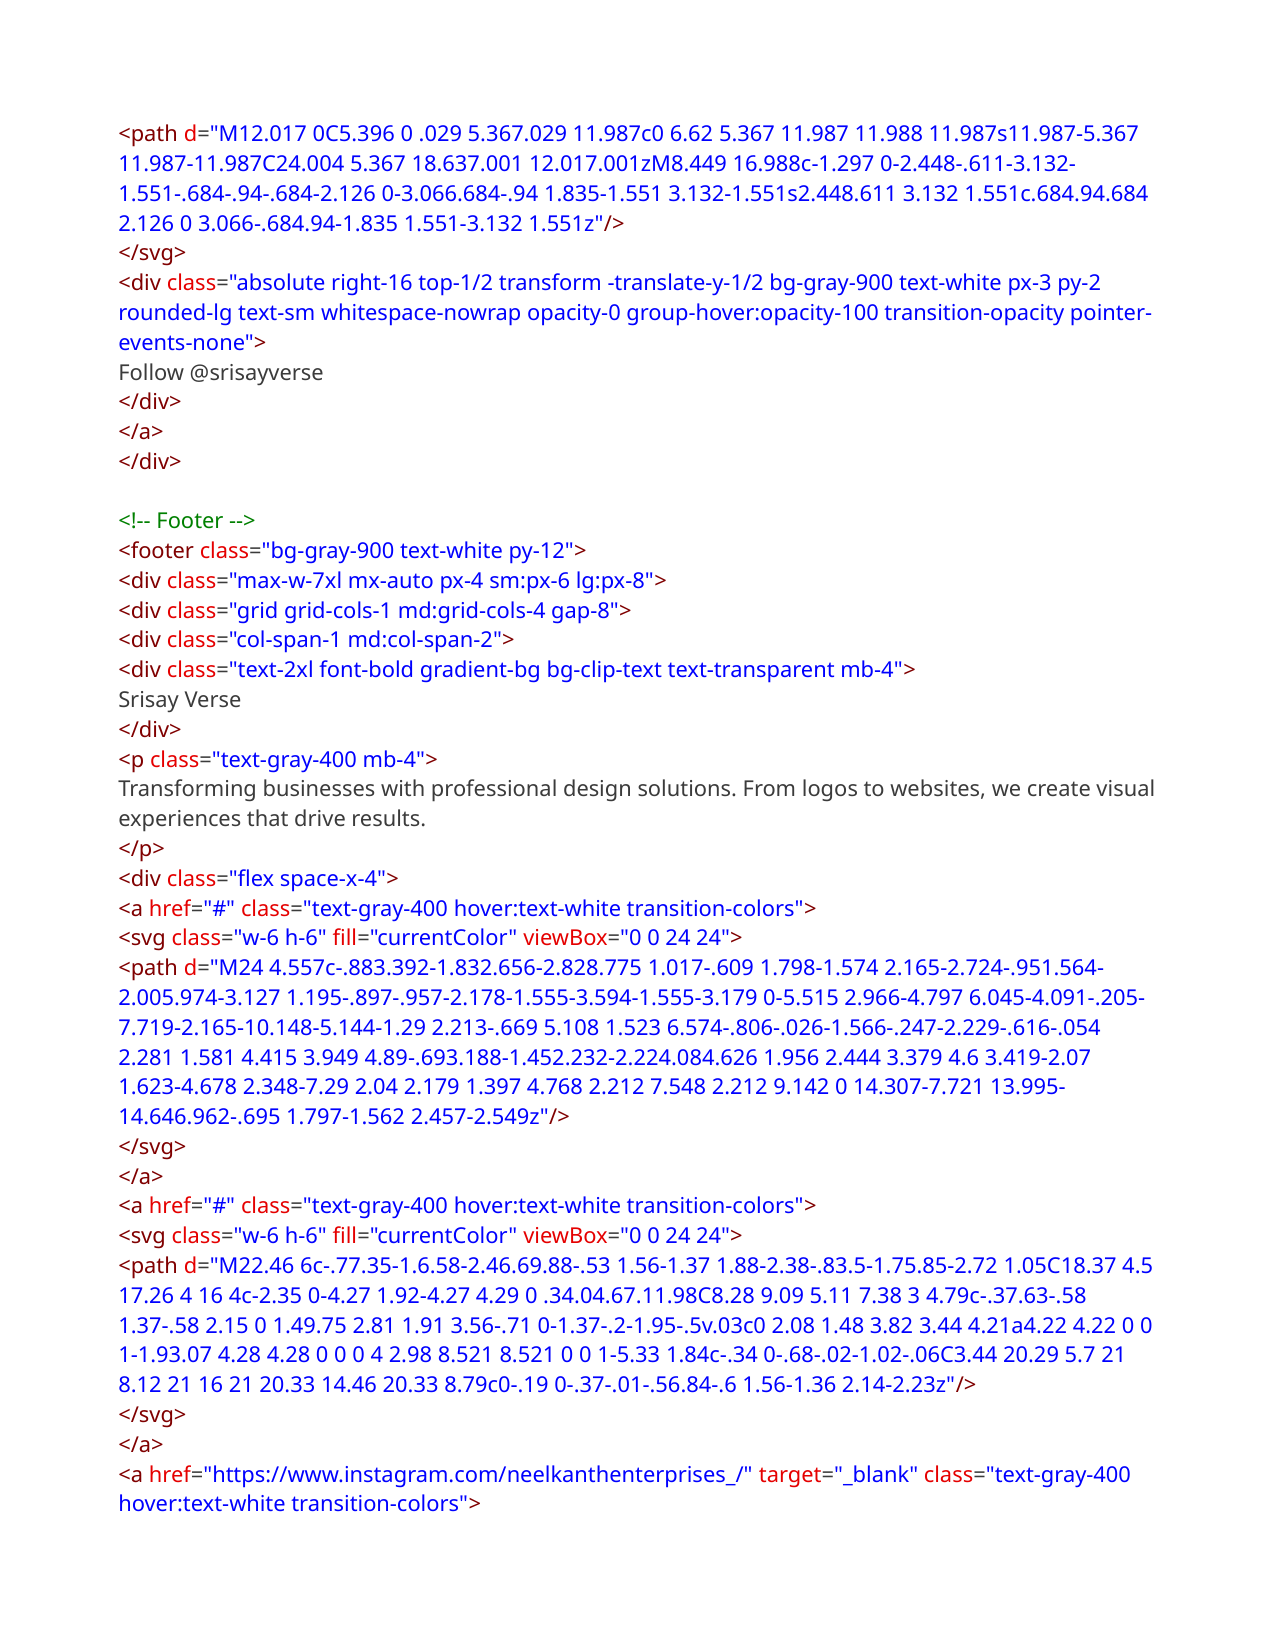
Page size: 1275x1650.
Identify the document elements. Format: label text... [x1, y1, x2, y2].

text </svg> [118, 237, 1157, 267]
text Srisay Verse [118, 684, 1157, 714]
text <svg class="w-6 h-6" fill="currentColor" viewBox="0 0 24 24"> [118, 1220, 1157, 1250]
text <path d="M22.46 6c-.77.35-1.6.58-2.46.69.88-.53 1.56-1.37 1.88-2.38-.83.5-1.75.85-2.72 1.05C18.37 4.5 17.26 4 16 4c-2.35 0-4.27 1.92-4.27 4.29 0 .34.04.67.11.98C8.28 9.09 5.11 7.38 3 4.79c-.37.63-.58 1.37-.58 2.15 0 1.49.75 2.81 1.91 3.56-.71 0-1.37-.2-1.95-.5v.03c0 2.08 1.48 3.82 3.44 4.21a4.22 4.22 0 0 1-1.93.07 4.28 4.28 0 0 0 4 2.98 8.521 8.521 0 0 1-5.33 1.84c-.34 0-.68-.02-1.02-.06C3.44 20.29 5.7 21 8.12 21 16 21 20.33 14.46 20.33 8.79c0-.19 0-.37-.01-.56.84-.6 1.56-1.36 2.14-2.23z"/> [118, 1250, 1157, 1399]
text </svg> [118, 1399, 1157, 1429]
text </a> [118, 416, 1157, 446]
text Transforming businesses with professional design solutions. From logos to websites, we create visual experiences that drive results. [118, 773, 1157, 833]
text </svg> [118, 1131, 1157, 1161]
text </div> [118, 446, 1157, 476]
text <a href="#" class="text-gray-400 hover:text-white transition-colors"> [118, 1191, 1157, 1220]
text </div> [118, 714, 1157, 744]
text <div class="max-w-7xl mx-auto px-4 sm:px-6 lg:px-8"> [118, 565, 1157, 595]
text <a href="#" class="text-gray-400 hover:text-white transition-colors"> [118, 893, 1157, 922]
text <div class="flex space-x-4"> [118, 863, 1157, 893]
text <div class="absolute right-16 top-1/2 transform -translate-y-1/2 bg-gray-900 text-white px-3 py-2 rounded-lg text-sm whitespace-nowrap opacity-0 group-hover:opacity-100 transition-opacity pointer-events-none"> [118, 267, 1157, 356]
text <footer class="bg-gray-900 text-white py-12"> [118, 535, 1157, 565]
text Follow @srisayverse [118, 356, 1157, 386]
text <!-- Footer --> [118, 505, 1157, 535]
text </a> [118, 1161, 1157, 1191]
text <path d="M24 4.557c-.883.392-1.832.656-2.828.775 1.017-.609 1.798-1.574 2.165-2.724-.951.564-2.005.974-3.127 1.195-.897-.957-2.178-1.555-3.594-1.555-3.179 0-5.515 2.966-4.797 6.045-4.091-.205-7.719-2.165-10.148-5.144-1.29 2.213-.669 5.108 1.523 6.574-.806-.026-1.566-.247-2.229-.616-.054 2.281 1.581 4.415 3.949 4.89-.693.188-1.452.232-2.224.084.626 1.956 2.444 3.379 4.6 3.419-2.07 1.623-4.678 2.348-7.29 2.04 2.179 1.397 4.768 2.212 7.548 2.212 9.142 0 14.307-7.721 13.995-14.646.962-.695 1.797-1.562 2.457-2.549z"/> [118, 952, 1157, 1131]
text <svg class="w-6 h-6" fill="currentColor" viewBox="0 0 24 24"> [118, 922, 1157, 952]
text </p> [118, 833, 1157, 863]
text <div class="col-span-1 md:col-span-2"> [118, 624, 1157, 654]
text <p class="text-gray-400 mb-4"> [118, 744, 1157, 773]
text <path d="M12.017 0C5.396 0 .029 5.367.029 11.987c0 6.62 5.367 11.987 11.988 11.987s11.987-5.367 11.987-11.987C24.004 5.367 18.637.001 12.017.001zM8.449 16.988c-1.297 0-2.448-.611-3.132-1.551-.684-.94-.684-2.126 0-3.066.684-.94 1.835-1.551 3.132-1.551s2.448.611 3.132 1.551c.684.94.684 2.126 0 3.066-.684.94-1.835 1.551-3.132 1.551z"/> [118, 118, 1157, 237]
text <a href="https://www.instagram.com/neelkanthenterprises_/" target="_blank" class="text-gray-400 hover:text-white transition-colors"> [118, 1459, 1157, 1518]
text </a> [118, 1429, 1157, 1459]
text <div class="text-2xl font-bold gradient-bg bg-clip-text text-transparent mb-4"> [118, 654, 1157, 684]
text </div> [118, 386, 1157, 416]
text <div class="grid grid-cols-1 md:grid-cols-4 gap-8"> [118, 595, 1157, 624]
